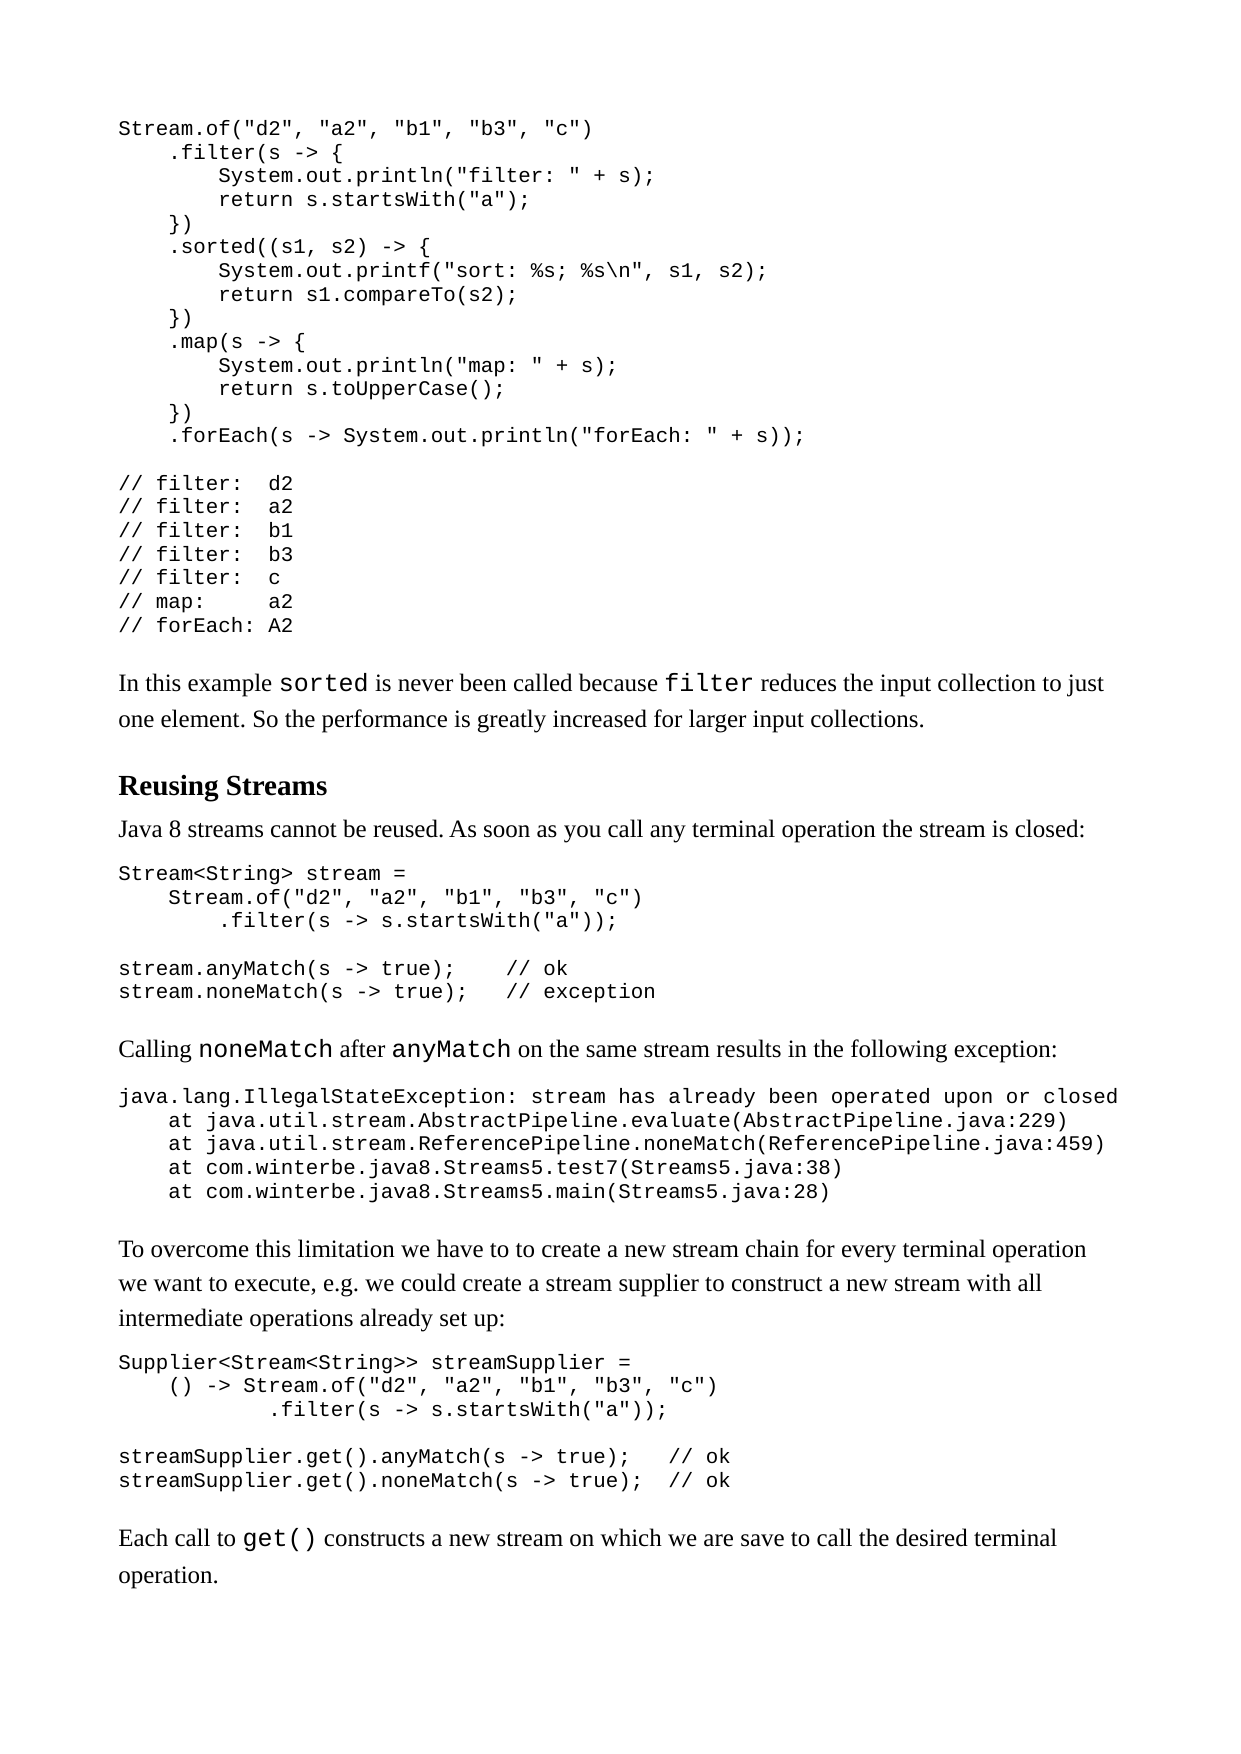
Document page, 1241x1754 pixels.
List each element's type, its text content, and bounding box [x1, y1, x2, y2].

text at java.util.stream.AbstractPipeline.evaluate(AbstractPipeline.java:229) [118, 1110, 1122, 1133]
text .map(s -> { [118, 331, 1122, 354]
text Calling noneMatch after anyMatch on the same stream results in the following exception: [118, 1034, 1122, 1065]
text return s.toUpperCase(); [118, 378, 1122, 402]
text // filter: d2 [118, 473, 1122, 496]
text In this example sorted is never been called because filter reduces the input collection to just one element. So the performance is greatly increased for larger input collections. [118, 668, 1122, 733]
text .filter(s -> { [118, 142, 1122, 165]
text Java 8 streams cannot be reused. As soon as you call any terminal operation the stream is closed: [118, 814, 1122, 843]
text Stream<String> stream = [118, 863, 1122, 887]
text at java.util.stream.ReferencePipeline.noneMatch(ReferencePipeline.java:459) [118, 1133, 1122, 1157]
text streamSupplier.get().noneMatch(s -> true); // ok [118, 1470, 1122, 1494]
text System.out.println("map: " + s); [118, 354, 1122, 378]
text () -> Stream.of("d2", "a2", "b1", "b3", "c") [118, 1375, 1122, 1399]
text .filter(s -> s.startsWith("a")); [118, 910, 1122, 934]
text at com.winterbe.java8.Streams5.main(Streams5.java:28) [118, 1181, 1122, 1204]
text stream.noneMatch(s -> true); // exception [118, 981, 1122, 1005]
text // filter: b1 [118, 520, 1122, 544]
text .sorted((s1, s2) -> { [118, 236, 1122, 260]
text return s.startsWith("a"); [118, 189, 1122, 213]
text // filter: c [118, 567, 1122, 591]
text java.lang.IllegalStateException: stream has already been operated upon or closed [118, 1086, 1122, 1110]
text .forEach(s -> System.out.println("forEach: " + s)); [118, 426, 1122, 449]
text Stream.of("d2", "a2", "b1", "b3", "c") [118, 118, 1122, 142]
text // map: a2 [118, 591, 1122, 615]
text stream.anyMatch(s -> true); // ok [118, 958, 1122, 981]
text .filter(s -> s.startsWith("a")); [118, 1399, 1122, 1423]
text // forEach: A2 [118, 615, 1122, 638]
text // filter: a2 [118, 496, 1122, 520]
text To overcome this limitation we have to to create a new stream chain for every terminal operation we want to execute, e.g. we could create a stream supplier to construct a new stream with all intermediate operations already set up: [118, 1234, 1122, 1331]
text // filter: b3 [118, 544, 1122, 567]
subtitle Reusing Streams [118, 768, 1122, 802]
text at com.winterbe.java8.Streams5.test7(Streams5.java:38) [118, 1157, 1122, 1181]
text System.out.println("filter: " + s); [118, 165, 1122, 189]
text return s1.compareTo(s2); [118, 284, 1122, 307]
text Stream.of("d2", "a2", "b1", "b3", "c") [118, 887, 1122, 910]
text streamSupplier.get().anyMatch(s -> true); // ok [118, 1446, 1122, 1470]
text System.out.printf("sort: %s; %s\n", s1, s2); [118, 260, 1122, 284]
text Supplier<Stream<String>> streamSupplier = [118, 1352, 1122, 1375]
text }) [118, 402, 1122, 426]
text }) [118, 213, 1122, 236]
text }) [118, 307, 1122, 331]
text Each call to get() constructs a new stream on which we are save to call the desired terminal operation. [118, 1523, 1122, 1588]
